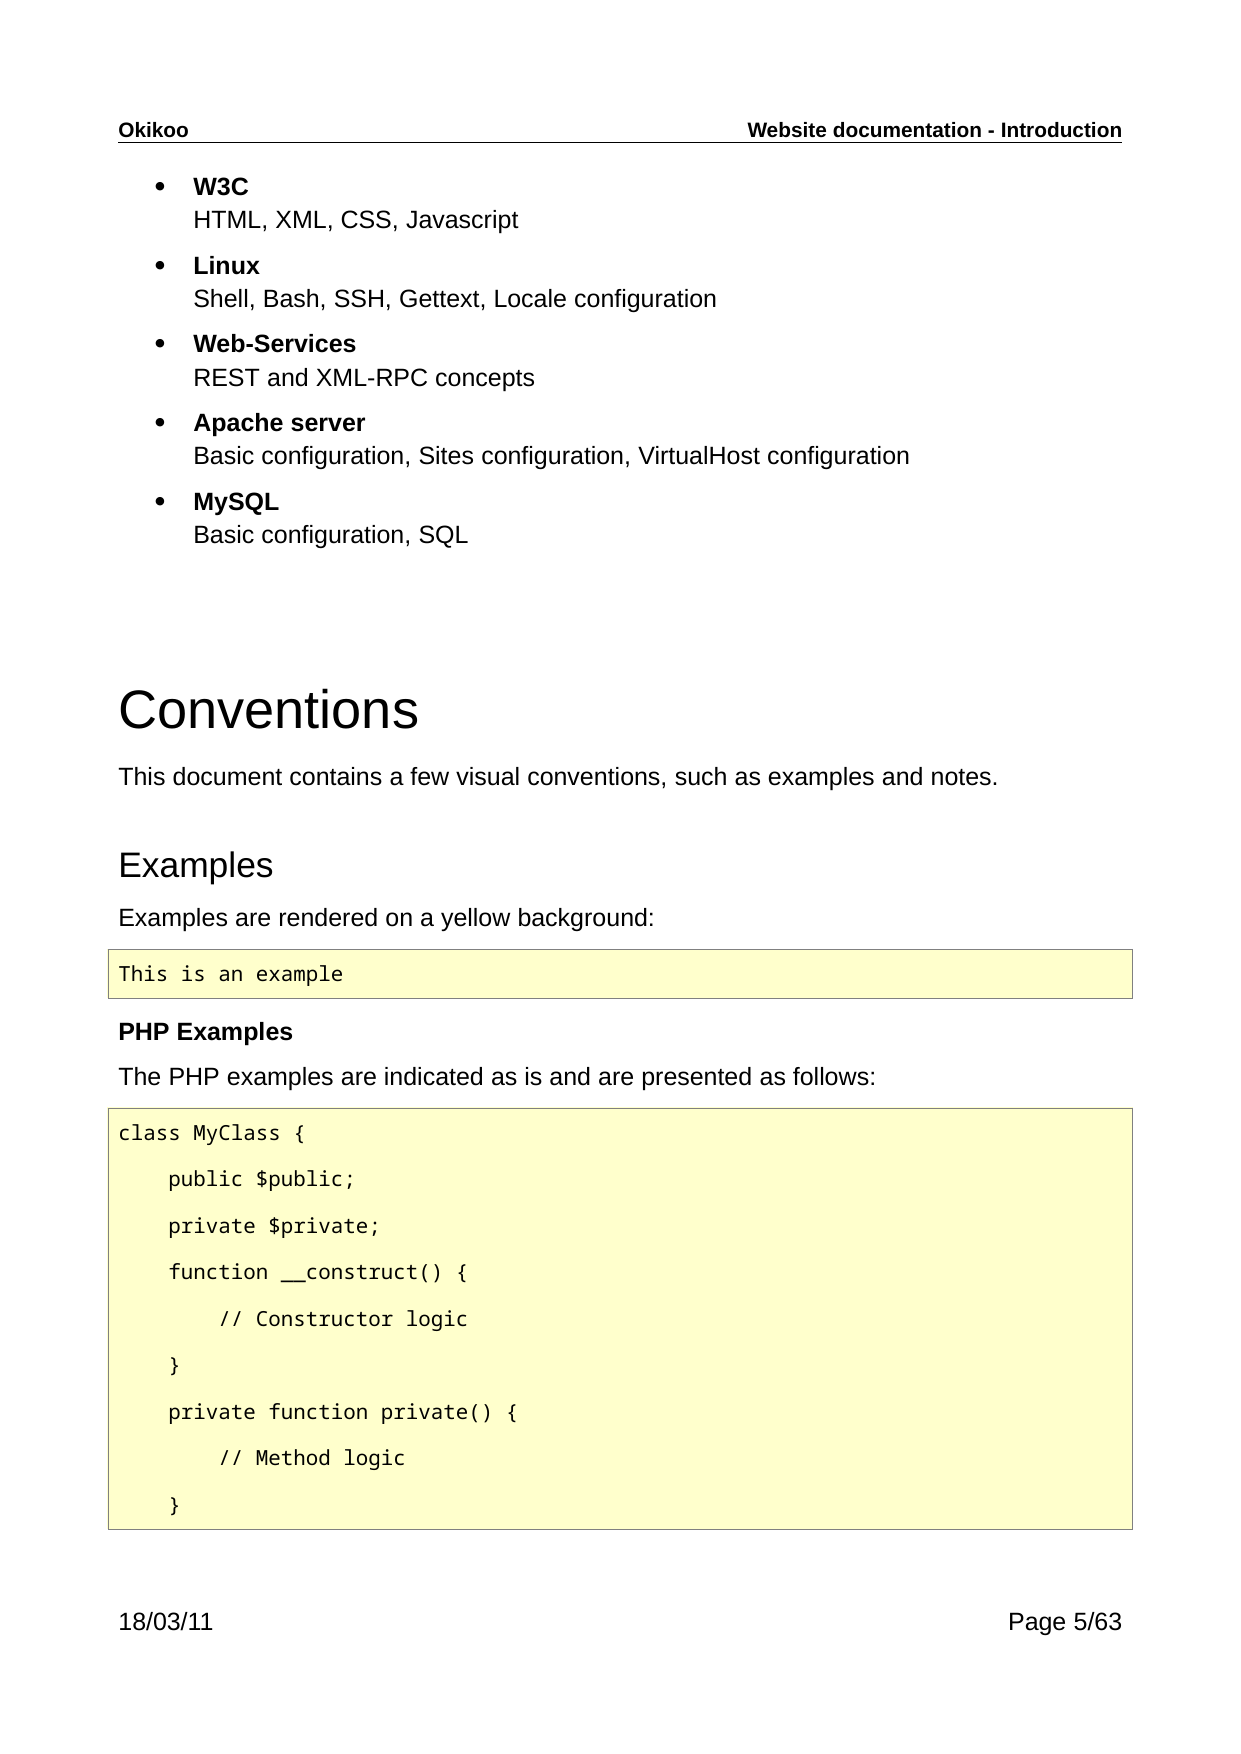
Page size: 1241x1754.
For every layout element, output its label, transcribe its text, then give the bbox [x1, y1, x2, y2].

text } [109, 1479, 1132, 1529]
list Web-Services REST and XML-RPC concepts [156, 329, 1122, 391]
text // Constructor logic [109, 1293, 1132, 1332]
text function __construct() { [109, 1247, 1132, 1286]
list MySQL Basic configuration, SQL [156, 487, 1122, 549]
text class MyClass { [109, 1109, 1132, 1147]
text } [109, 1340, 1132, 1379]
text public $public; [109, 1154, 1132, 1193]
subtitle Examples [118, 844, 1122, 885]
list Linux Shell, Bash, SSH, Gettext, Locale configuration [156, 251, 1122, 313]
text // Method logic [109, 1433, 1132, 1472]
list W3C HTML, XML, CSS, Javascript [156, 172, 1122, 234]
text private $private; [109, 1200, 1132, 1239]
text private function private() { [109, 1386, 1132, 1425]
text This document contains a few visual conventions, such as examples and notes. [118, 761, 1122, 790]
text This is an example [109, 950, 1132, 998]
text Examples are rendered on a yellow background: [118, 903, 1122, 932]
subtitle Conventions [118, 678, 1122, 740]
list Apache server Basic configuration, Sites configuration, VirtualHost configuration [156, 408, 1122, 470]
text The PHP examples are indicated as is and are presented as follows: [118, 1062, 1122, 1091]
text PHP Examples [118, 1016, 1122, 1045]
